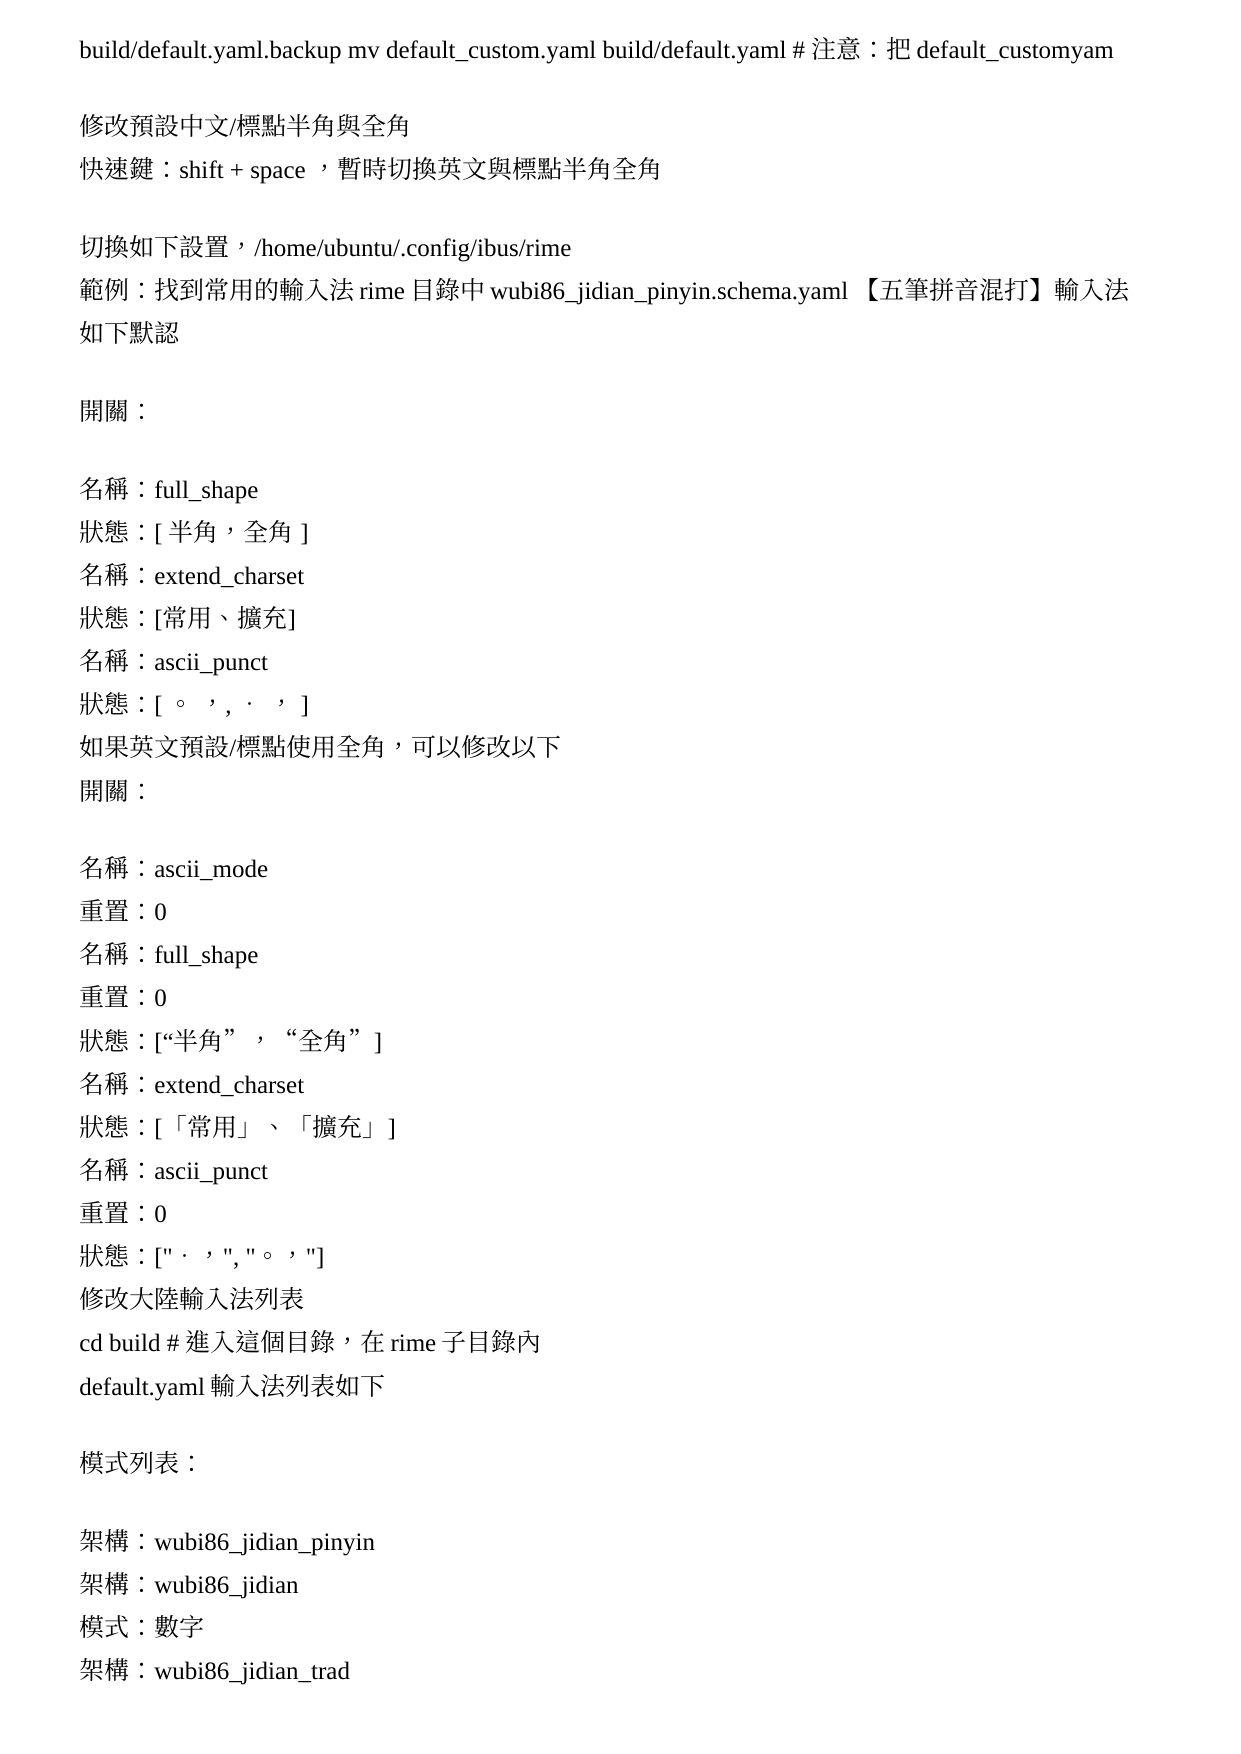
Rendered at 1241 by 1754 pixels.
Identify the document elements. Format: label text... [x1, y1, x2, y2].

text cd build # 進入這個目錄，在rime子目錄內 [29, 1323, 1211, 1359]
text 切換如下設置，/home/ubuntu/.config/ibus/rime [29, 228, 1211, 264]
text 架構：wubi86_jidian_pinyin [29, 1521, 1211, 1557]
text 名稱：full_shape [29, 469, 1211, 505]
text 狀態：[ 半角，全角 ] [29, 512, 1211, 548]
text 修改預設中文/標點半角與全角 [29, 107, 1211, 143]
text 修改大陸輸入法列表 [29, 1280, 1211, 1316]
text 狀態：[常用、擴充] [29, 599, 1211, 634]
text 如果英文預設/標點使用全角，可以修改以下 [29, 728, 1211, 764]
text 狀態：["．，", "。，"] [29, 1237, 1211, 1273]
text 重置：0 [29, 1194, 1211, 1230]
text 狀態：[“半角”，“全角”] [29, 1021, 1211, 1057]
text 開關： [29, 771, 1211, 807]
text 名稱：ascii_mode [29, 849, 1211, 885]
text 模式：數字 [29, 1608, 1211, 1644]
text 狀態：[ 。 ，, ． ， ] [29, 685, 1211, 721]
text 名稱：extend_charset [29, 556, 1211, 591]
text 開關： [29, 392, 1211, 428]
text 範例：找到常用的輸入法rime目錄中wubi86_jidian_pinyin.schema.yaml 【五筆拼音混打】輸入法 [29, 271, 1211, 307]
text 如下默認 [29, 314, 1211, 350]
text 名稱：ascii_punct [29, 642, 1211, 678]
text 名稱：full_shape [29, 935, 1211, 971]
text 模式列表： [29, 1444, 1211, 1480]
text 重置：0 [29, 892, 1211, 928]
text 架構：wubi86_jidian_trad [29, 1651, 1211, 1687]
text build/default.yaml.backup mv default_custom.yaml build/default.yaml # 注意：把default_customyam [29, 29, 1211, 65]
text 名稱：ascii_punct [29, 1151, 1211, 1187]
text 重置：0 [29, 978, 1211, 1014]
text 架構：wubi86_jidian [29, 1564, 1211, 1601]
text 名稱：extend_charset [29, 1064, 1211, 1100]
text default.yaml輸入法列表如下 [29, 1366, 1211, 1402]
text 快速鍵：​​shift + space ，暫時切換英文與標點半角全角 [29, 150, 1211, 186]
text 狀態：[「常用」、「擴充」] [29, 1107, 1211, 1143]
